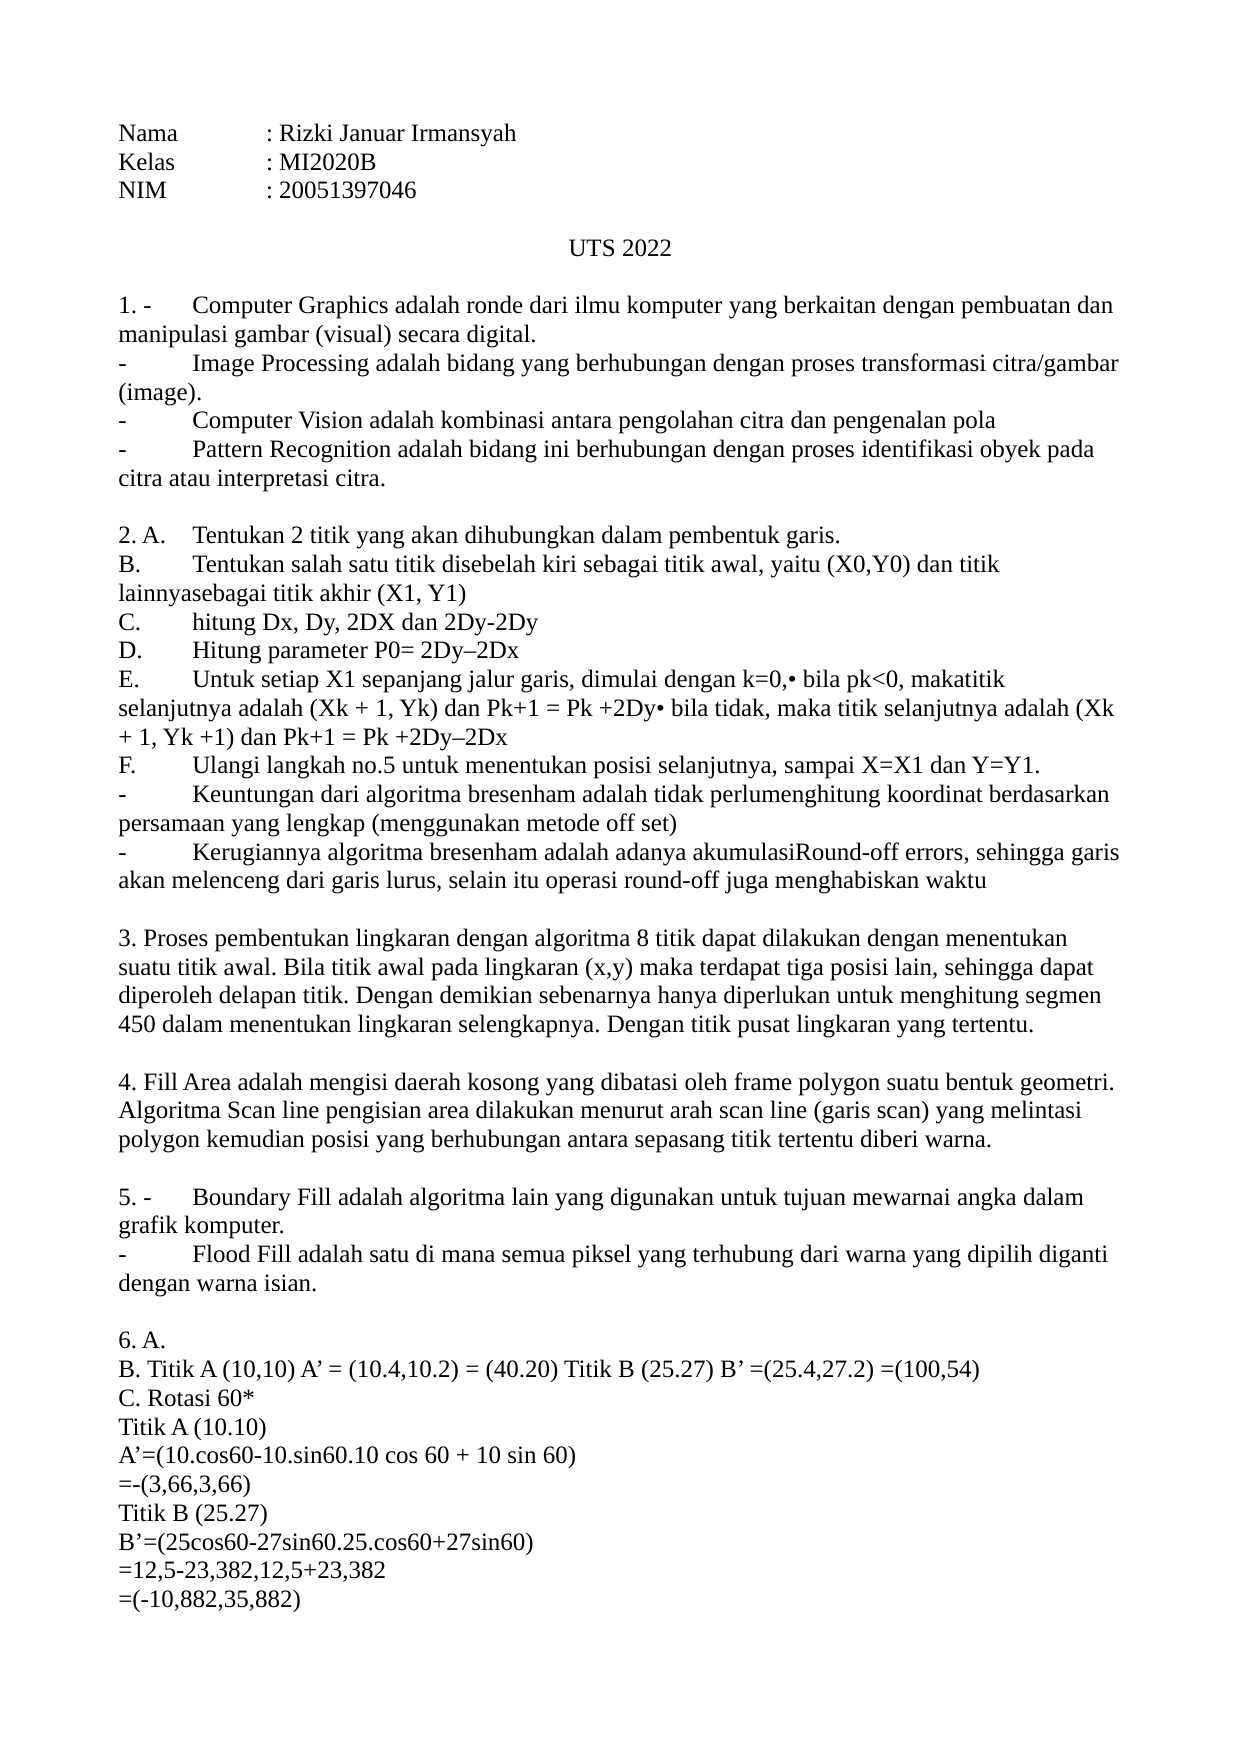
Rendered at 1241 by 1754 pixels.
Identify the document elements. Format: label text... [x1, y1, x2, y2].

text - Kerugiannya algoritma bresenham adalah adanya akumulasiRound-off errors, sehingga garis akan melenceng dari garis lurus, selain itu operasi round-off juga menghabiskan waktu [118, 837, 1122, 894]
text =(-10,882,35,882) [118, 1584, 1122, 1613]
text E. Untuk setiap X1 sepanjang jalur garis, dimulai dengan k=0,• bila pk<0, makatitik selanjutnya adalah (Xk + 1, Yk) dan Pk+1 = Pk +2Dy• bila tidak, maka titik selanjutnya adalah (Xk + 1, Yk +1) dan Pk+1 = Pk +2Dy–2Dx [118, 664, 1122, 751]
text Titik A (10.10) [118, 1412, 1122, 1441]
text 1. - Computer Graphics adalah ronde dari ilmu komputer yang berkaitan dengan pembuatan dan manipulasi gambar (visual) secara digital. [118, 291, 1122, 348]
text Nama : Rizki Januar Irmansyah [118, 118, 1122, 147]
text Kelas : MI2020B [118, 147, 1122, 176]
text C. hitung Dx, Dy, 2DX dan 2Dy-2Dy [118, 607, 1122, 636]
text 2. A. Tentukan 2 titik yang akan dihubungkan dalam pembentuk garis. [118, 521, 1122, 549]
text - Pattern Recognition adalah bidang ini berhubungan dengan proses identifikasi obyek pada citra atau interpretasi citra. [118, 434, 1122, 492]
text - Computer Vision adalah kombinasi antara pengolahan citra dan pengenalan pola [118, 406, 1122, 434]
text 3. Proses pembentukan lingkaran dengan algoritma 8 titik dapat dilakukan dengan menentukan suatu titik awal. Bila titik awal pada lingkaran (x,y) maka terdapat tiga posisi lain, sehingga dapat diperoleh delapan titik. Dengan demikian sebenarnya hanya diperlukan untuk menghitung segmen 450 dalam menentukan lingkaran selengkapnya. Dengan titik pusat lingkaran yang tertentu. [118, 923, 1122, 1038]
text NIM : 20051397046 [118, 176, 1122, 204]
text A’=(10.cos60-10.sin60.10 cos 60 + 10 sin 60) [118, 1441, 1122, 1469]
text F. Ulangi langkah no.5 untuk menentukan posisi selanjutnya, sampai X=X1 dan Y=Y1. [118, 751, 1122, 779]
text 6. A. B. Titik A (10,10) A’ = (10.4,10.2) = (40.20) Titik B (25.27) B’ =(25.4,27.2) =(100,54) [118, 1326, 1122, 1383]
text D. Hitung parameter P0= 2Dy–2Dx [118, 636, 1122, 664]
text Titik B (25.27) [118, 1498, 1122, 1527]
text 4. Fill Area adalah mengisi daerah kosong yang dibatasi oleh frame polygon suatu bentuk geometri. Algoritma Scan line pengisian area dilakukan menurut arah scan line (garis scan) yang melintasi polygon kemudian posisi yang berhubungan antara sepasang titik tertentu diberi warna. [118, 1067, 1122, 1153]
text =-(3,66,3,66) [118, 1469, 1122, 1498]
text - Flood Fill adalah satu di mana semua piksel yang terhubung dari warna yang dipilih diganti dengan warna isian. [118, 1239, 1122, 1297]
text 5. - Boundary Fill adalah algoritma lain yang digunakan untuk tujuan mewarnai angka dalam grafik komputer. [118, 1182, 1122, 1239]
text B’=(25cos60-27sin60.25.cos60+27sin60) [118, 1527, 1122, 1556]
text UTS 2022 [118, 233, 1122, 262]
text =12,5-23,382,12,5+23,382 [118, 1556, 1122, 1584]
text B. Tentukan salah satu titik disebelah kiri sebagai titik awal, yaitu (X0,Y0) dan titik lainnyasebagai titik akhir (X1, Y1) [118, 549, 1122, 607]
text C. Rotasi 60* [118, 1383, 1122, 1412]
text - Image Processing adalah bidang yang berhubungan dengan proses transformasi citra/gambar (image). [118, 348, 1122, 406]
text - Keuntungan dari algoritma bresenham adalah tidak perlumenghitung koordinat berdasarkan persamaan yang lengkap (menggunakan metode off set) [118, 779, 1122, 837]
